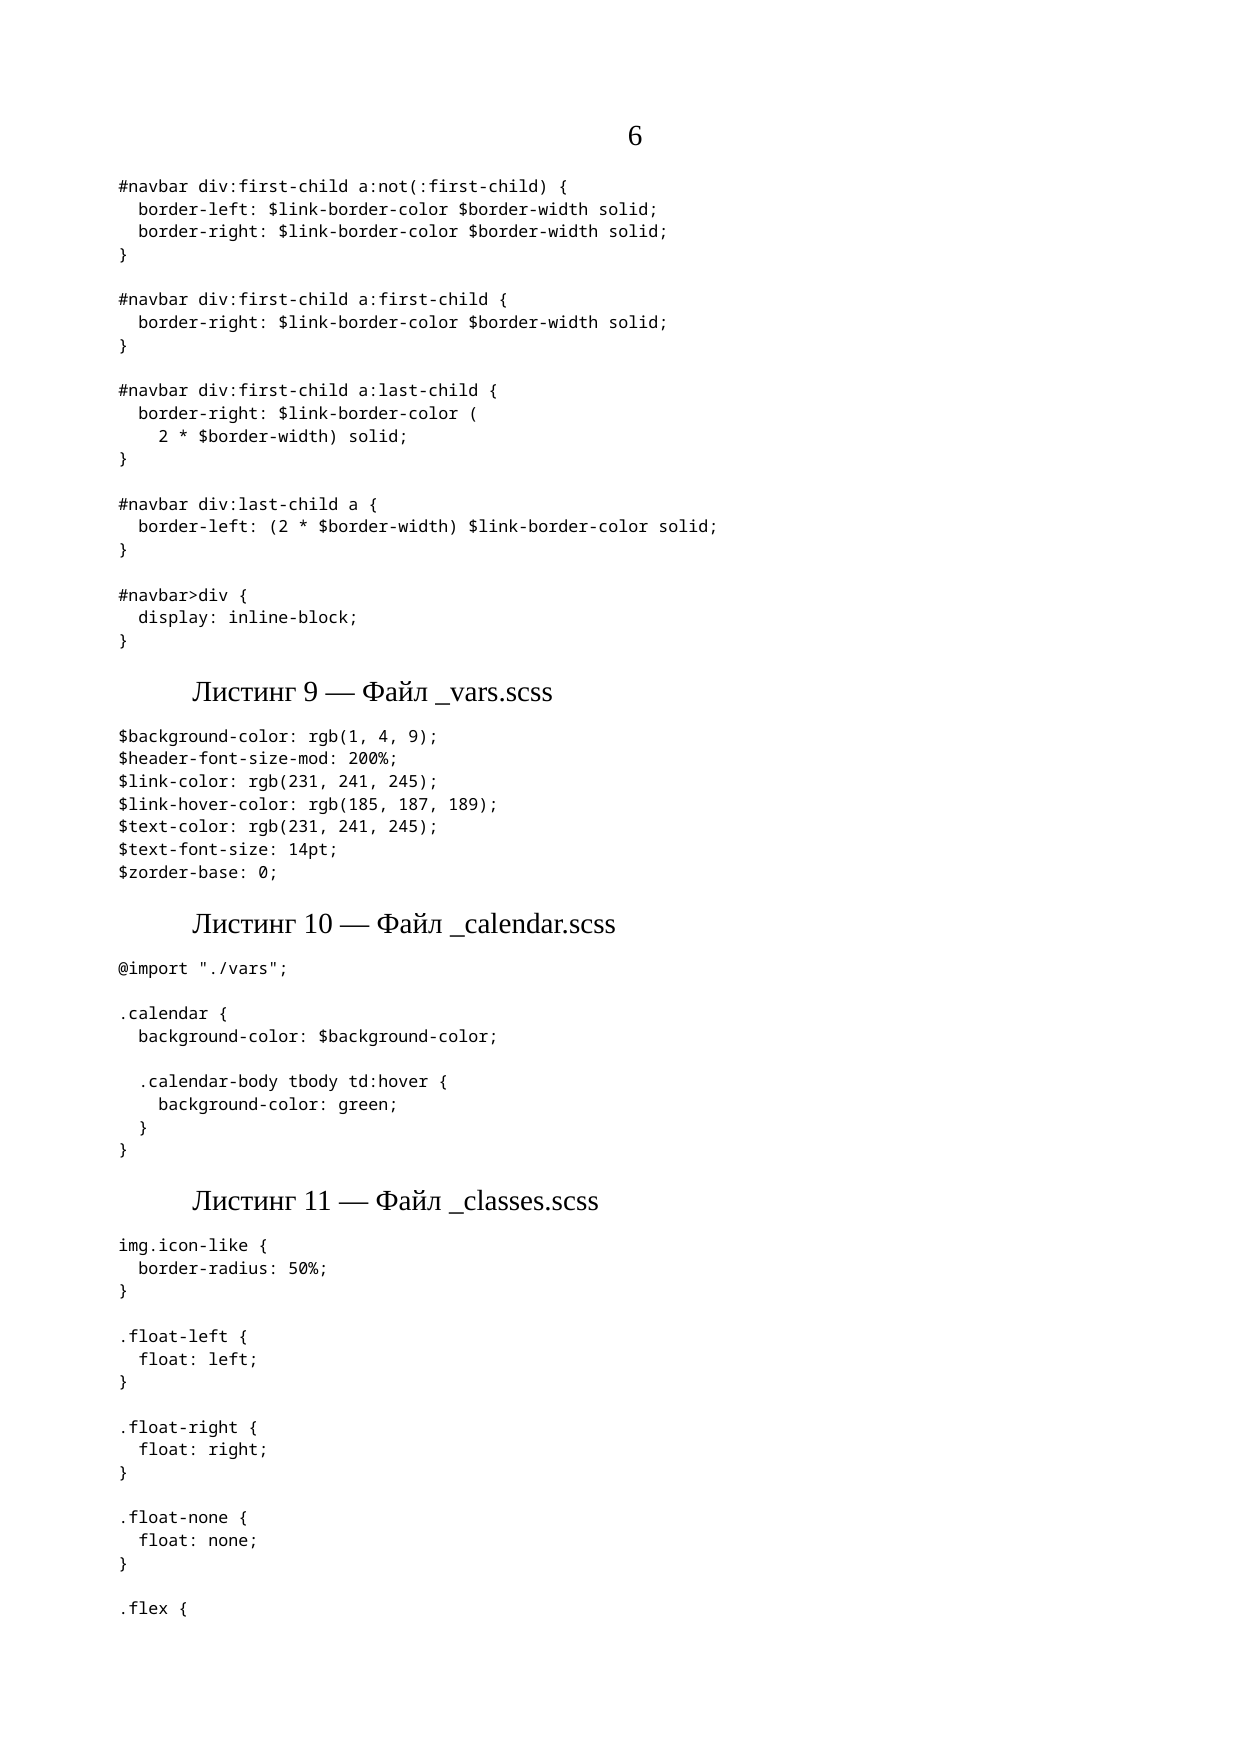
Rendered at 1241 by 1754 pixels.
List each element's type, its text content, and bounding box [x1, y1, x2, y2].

text } [118, 1279, 1152, 1302]
text .float-left { [118, 1324, 1152, 1347]
text } [118, 447, 1152, 469]
text .float-none { [118, 1506, 1152, 1529]
text .float-right { [118, 1415, 1152, 1438]
text $link-hover-color: rgb(185, 187, 189); [118, 792, 1152, 815]
text img.icon-like { [118, 1234, 1152, 1256]
text .calendar-body tbody td:hover { [118, 1070, 1152, 1092]
text } [118, 1138, 1152, 1161]
text $header-font-size-mod: 200%; [118, 747, 1152, 770]
text border-left: $link-border-color $border-width solid; [118, 197, 1152, 220]
text background-color: $background-color; [118, 1024, 1152, 1047]
text #navbar div:first-child a:not(:first-child) { [118, 174, 1152, 197]
text Листинг 10 — Файл _calendar.scss [118, 906, 1152, 939]
text float: right; [118, 1438, 1152, 1461]
text #navbar>div { [118, 583, 1152, 606]
text border-right: $link-border-color $border-width solid; [118, 311, 1152, 333]
text float: left; [118, 1347, 1152, 1370]
text border-left: (2 * $border-width) $link-border-color solid; [118, 515, 1152, 538]
text border-right: $link-border-color ( [118, 401, 1152, 424]
text $background-color: rgb(1, 4, 9); [118, 724, 1152, 747]
text float: none; [118, 1529, 1152, 1552]
text @import "./vars"; [118, 956, 1152, 979]
text background-color: green; [118, 1092, 1152, 1115]
text .calendar { [118, 1002, 1152, 1024]
text $zorder-base: 0; [118, 861, 1152, 883]
text } [118, 628, 1152, 651]
text } [118, 242, 1152, 265]
text .flex { [118, 1597, 1152, 1620]
text $text-font-size: 14pt; [118, 838, 1152, 861]
text border-right: $link-border-color $border-width solid; [118, 220, 1152, 242]
text $text-color: rgb(231, 241, 245); [118, 815, 1152, 838]
text $link-color: rgb(231, 241, 245); [118, 770, 1152, 792]
text } [118, 538, 1152, 560]
text } [118, 1552, 1152, 1574]
text #navbar div:last-child a { [118, 492, 1152, 515]
text #navbar div:first-child a:first-child { [118, 288, 1152, 311]
text } [118, 1115, 1152, 1138]
text Листинг 9 — Файл _vars.scss [118, 674, 1152, 707]
text border-radius: 50%; [118, 1256, 1152, 1279]
text #navbar div:first-child a:last-child { [118, 379, 1152, 401]
text } [118, 333, 1152, 356]
text 2 * $border-width) solid; [118, 424, 1152, 447]
text display: inline-block; [118, 606, 1152, 628]
text } [118, 1370, 1152, 1393]
text } [118, 1461, 1152, 1483]
text Листинг 11 — Файл _classes.scss [118, 1183, 1152, 1217]
